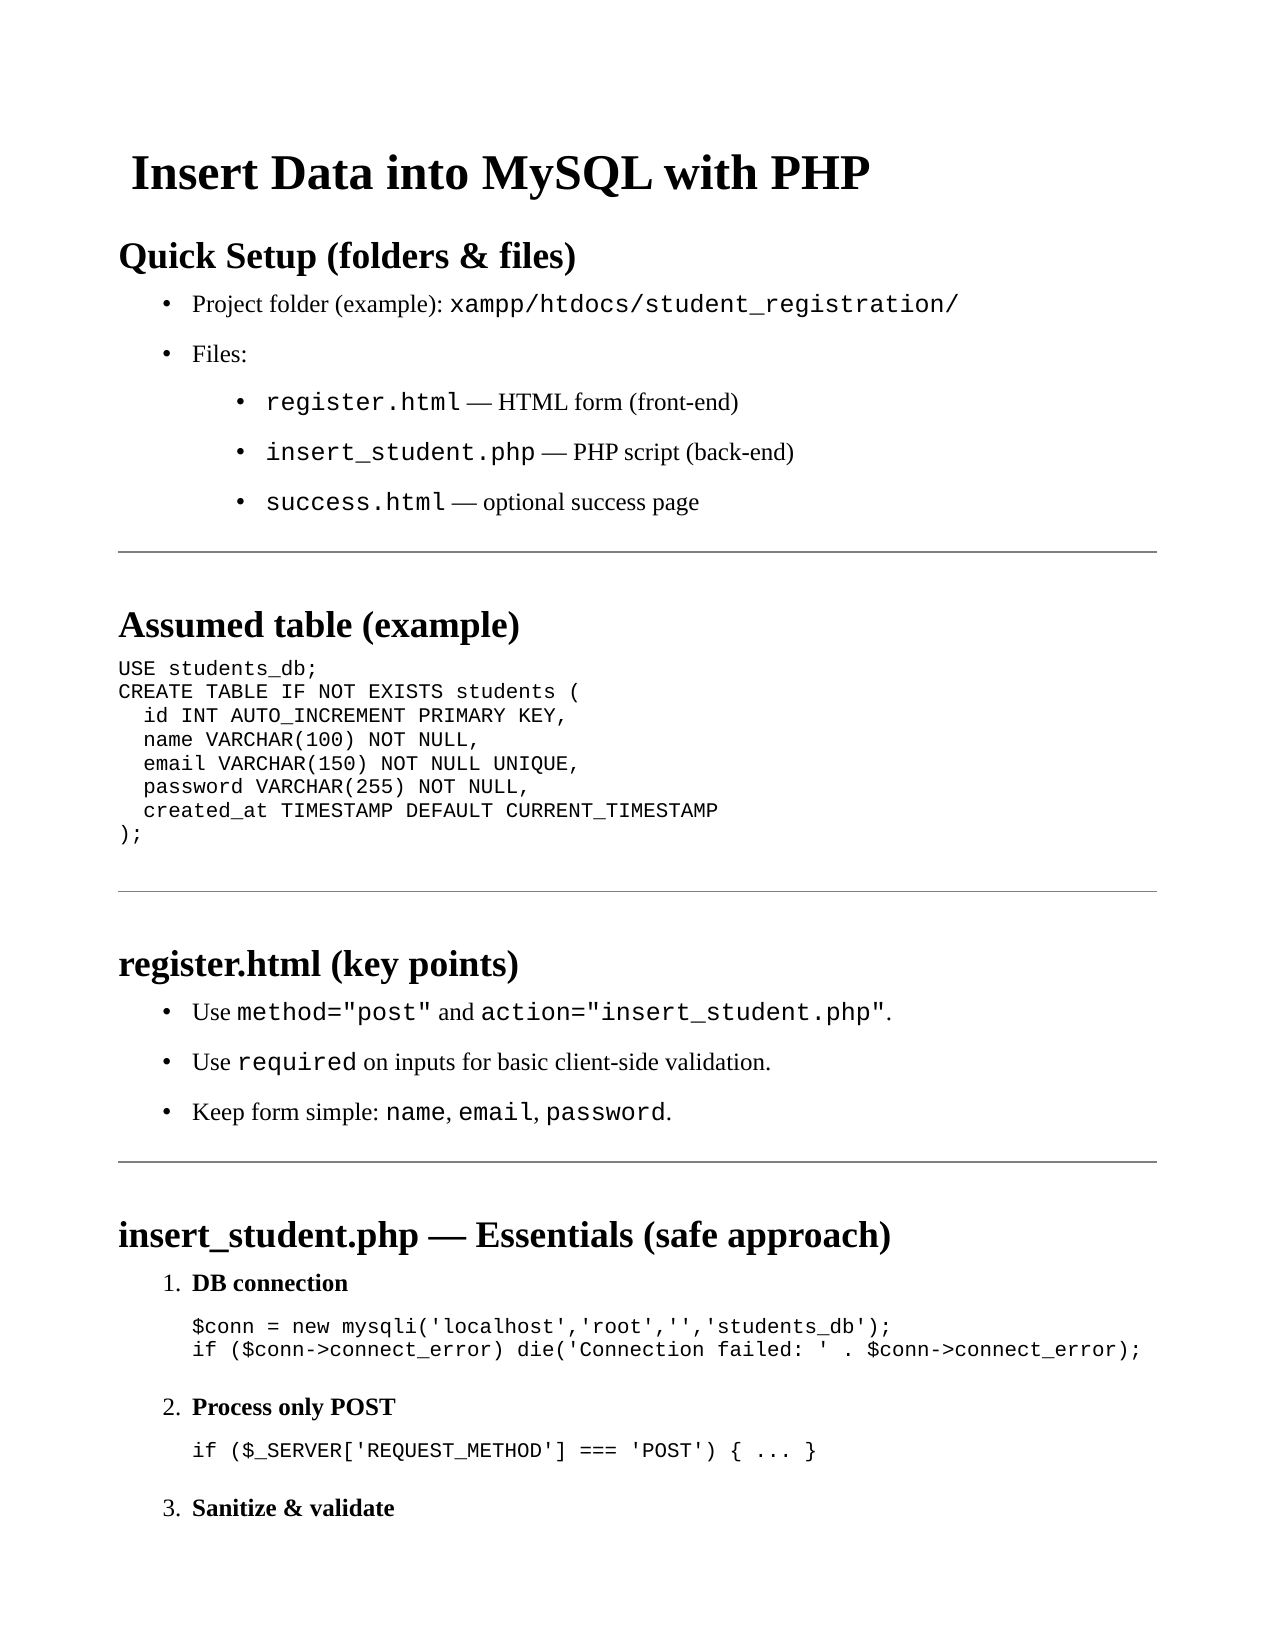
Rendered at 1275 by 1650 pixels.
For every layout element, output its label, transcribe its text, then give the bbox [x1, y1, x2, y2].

list insert_student.php — PHP script (back-end) [236, 437, 1157, 468]
text created_at TIMESTAMP DEFAULT CURRENT_TIMESTAMP [118, 800, 1157, 823]
list $conn = new mysqli('localhost','root','','students_db'); [162, 1316, 1157, 1339]
list if ($conn->connect_error) die('Connection failed: ' . $conn->connect_error); [162, 1339, 1157, 1363]
list register.html — HTML form (front-end) [236, 387, 1157, 418]
subtitle Insert Data into MySQL with PHP [118, 143, 1157, 201]
list if ($_SERVER['REQUEST_METHOD'] === 'POST') { ... } [162, 1440, 1157, 1464]
list Sanitize & validate [162, 1493, 1157, 1522]
subtitle insert_student.php — Essentials (safe approach) [118, 1212, 1157, 1256]
text id INT AUTO_INCREMENT PRIMARY KEY, [118, 705, 1157, 729]
text name VARCHAR(100) NOT NULL, [118, 729, 1157, 752]
subtitle Quick Setup (folders & files) [118, 234, 1157, 277]
list success.html — optional success page [236, 487, 1157, 518]
text USE students_db; [118, 658, 1157, 682]
subtitle register.html (key points) [118, 942, 1157, 985]
list Use method="post" and action="insert_student.php". [162, 997, 1157, 1028]
list Project folder (example): xampp/htdocs/student_registration/ [162, 289, 1157, 320]
text ); [118, 823, 1157, 847]
subtitle Assumed table (example) [118, 602, 1157, 645]
text email VARCHAR(150) NOT NULL UNIQUE, [118, 752, 1157, 776]
list DB connection [162, 1268, 1157, 1297]
text password VARCHAR(255) NOT NULL, [118, 776, 1157, 800]
list Files: [162, 339, 1157, 368]
list Use required on inputs for basic client-side validation. [162, 1047, 1157, 1078]
text CREATE TABLE IF NOT EXISTS students ( [118, 682, 1157, 705]
list Keep form simple: name, email, password. [162, 1097, 1157, 1128]
list Process only POST [162, 1392, 1157, 1421]
